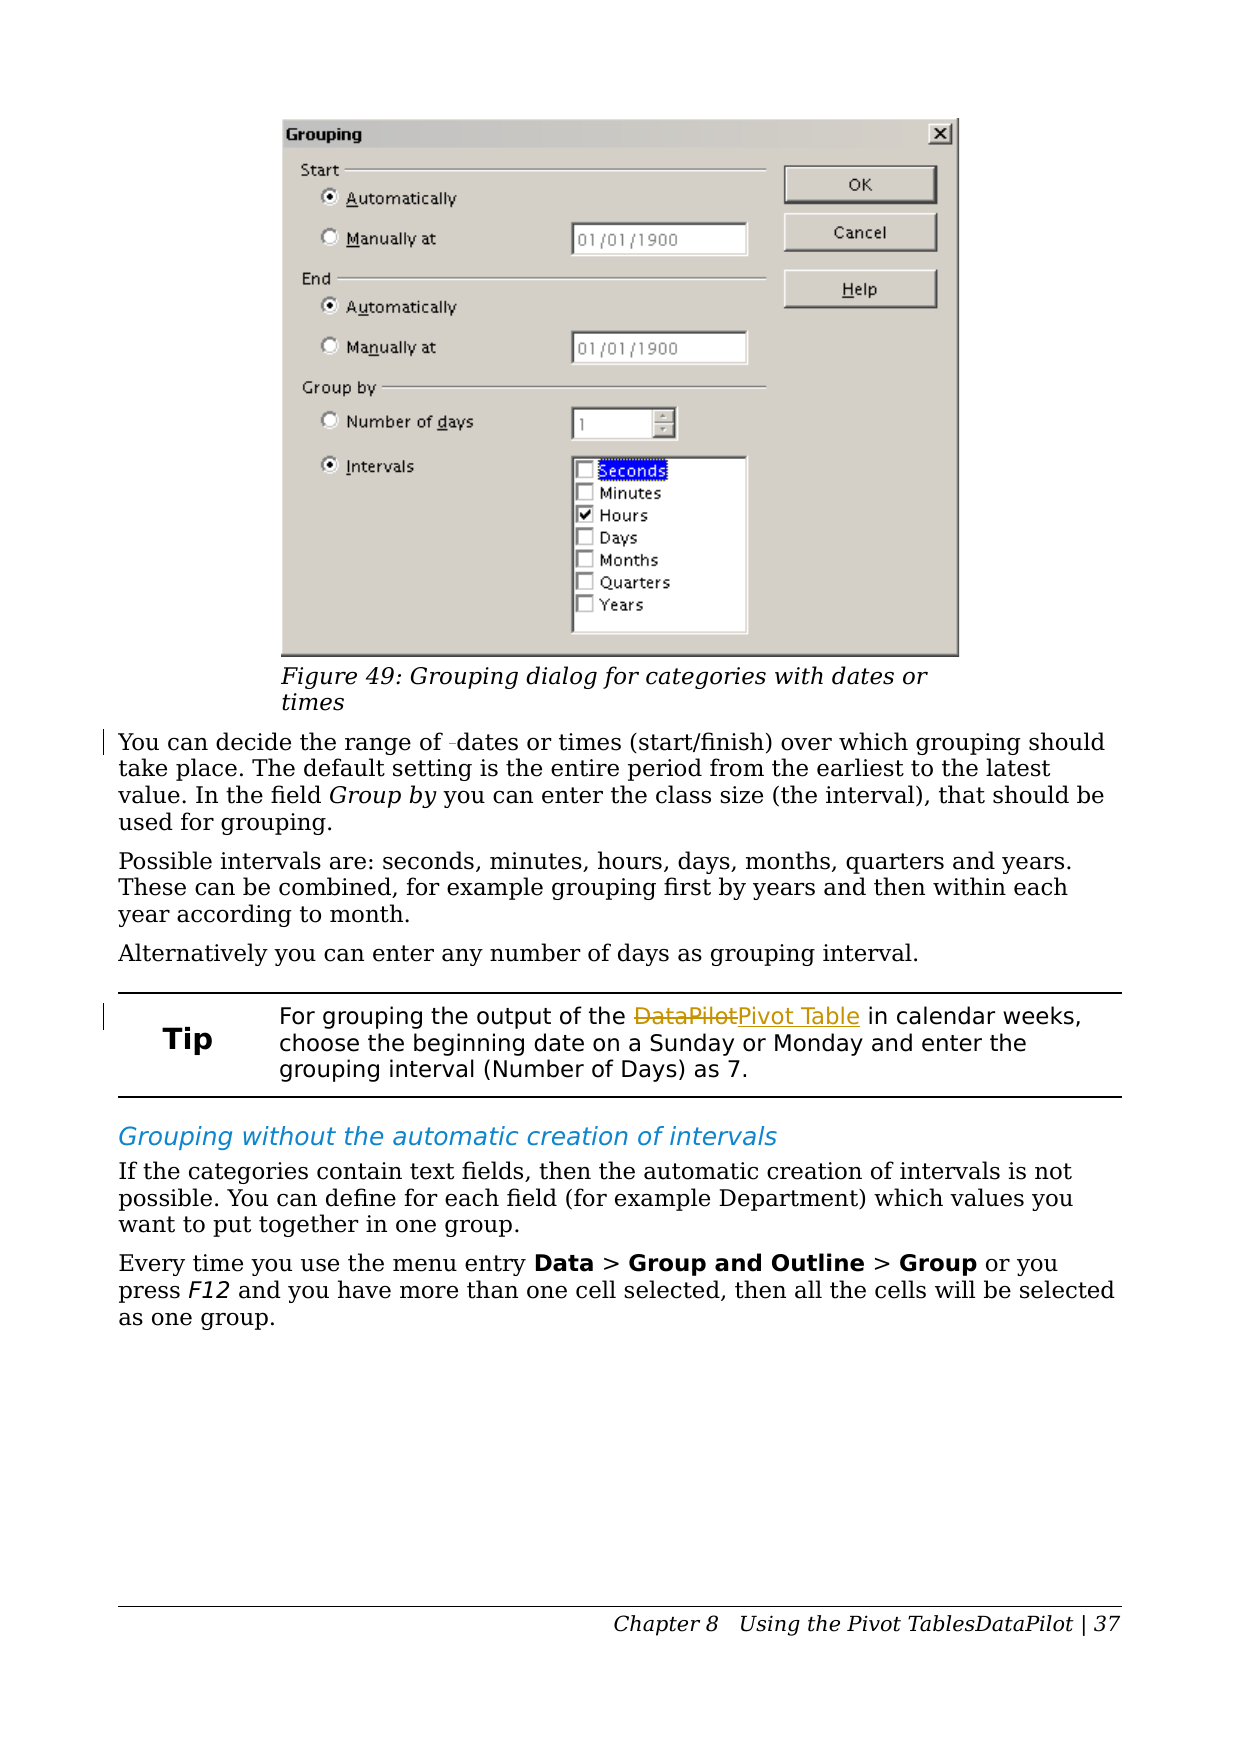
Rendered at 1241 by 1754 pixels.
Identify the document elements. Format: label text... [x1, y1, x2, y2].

text If the categories contain text fields, then the automatic creation of intervals is not possible. You can define for each field (for example Department) which values you want to put together in one group. [118, 1158, 1122, 1238]
picture [281, 118, 960, 657]
text You can decide the range of dates or times (start/finish) over which grouping should take place. The default setting is the entire period from the earliest to the latest value. In the field Group by you can enter the class size (the interval), that should be used for grouping. [118, 729, 1122, 835]
table_header Tip [118, 994, 257, 1096]
text Possible intervals are: seconds, minutes, hours, days, months, quarters and years. These can be combined, for example grouping first by years and then within each year according to month. [118, 848, 1122, 928]
text Every time you use the menu entry Data > Group and Outline > Group or you press F12 and you have more than one cell selected, then all the cells will be selected as one group. [118, 1251, 1122, 1331]
text Alternatively you can enter any number of days as grouping interval. [118, 940, 1122, 967]
text Figure 49: Grouping dialog for categories with dates or times [281, 663, 959, 716]
subtitle Grouping without the automatic creation of intervals [118, 1122, 1122, 1152]
table_header For grouping the output of the Pivot Table in calendar weeks, choose the beginning date on a Sunday or Monday and enter the grouping interval (Number of Days) as 7. [258, 994, 1122, 1096]
